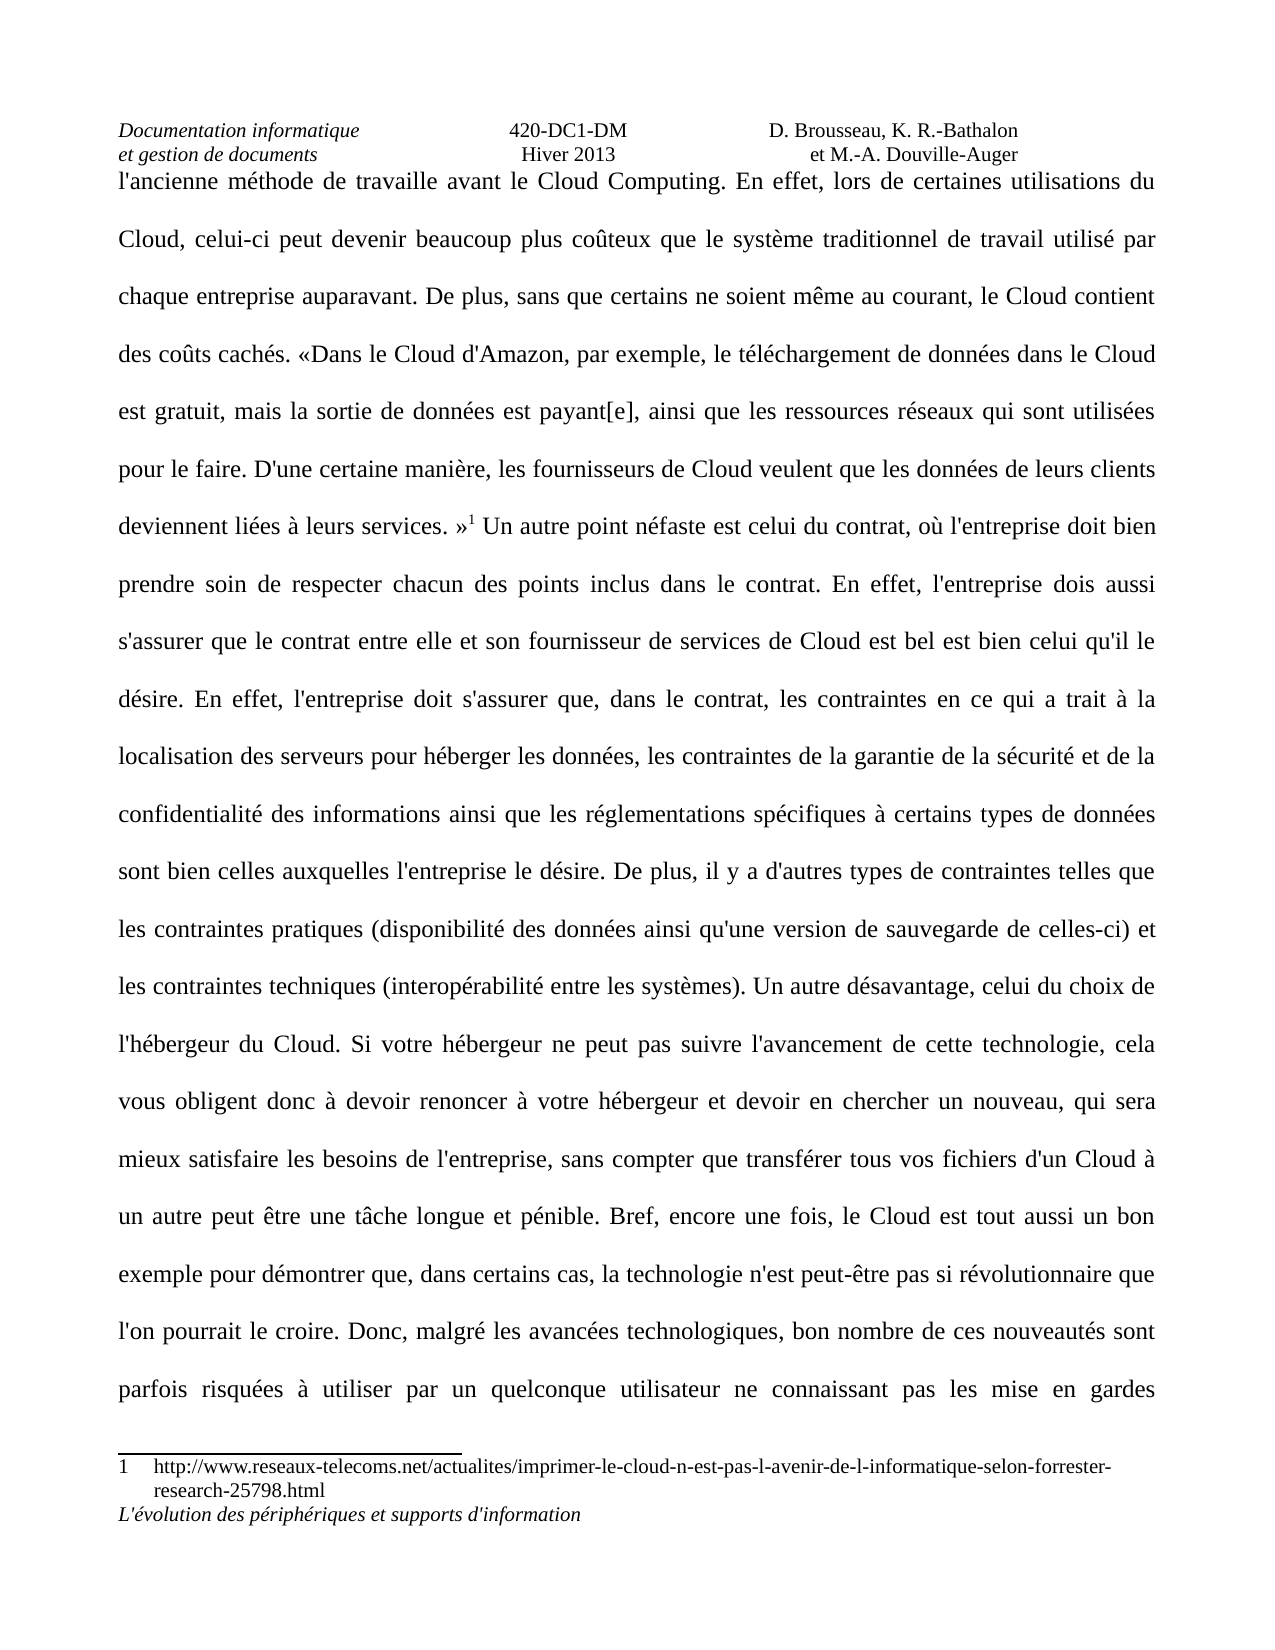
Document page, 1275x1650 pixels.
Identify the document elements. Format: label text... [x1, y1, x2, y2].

text http://www.reseaux-telecoms.net/actualites/imprimer-le-cloud-n-est-pas-l-avenir-de-l-informatique-selon-forrester-research-25798.html [118, 1454, 1157, 1502]
text l'ancienne méthode de travaille avant le Cloud Computing. En effet, lors de certaines utilisations du Cloud, celui-ci peut devenir beaucoup plus coûteux que le système traditionnel de travail utilisé par chaque entreprise auparavant. De plus, sans que certains ne soient même au courant, le Cloud contient des coûts cachés. «Dans le Cloud d'Amazon, par exemple, le téléchargement de données dans le Cloud est gratuit, mais la sortie de données est payant[e], ainsi que les ressources réseaux qui sont utilisées pour le faire. D'une certaine manière, les fournisseurs de Cloud veulent que les données de leurs clients deviennent liées à leurs services. » Un autre point néfaste est celui du contrat, où l'entreprise doit bien prendre soin de respecter chacun des points inclus dans le contrat. En effet, l'entreprise dois aussi s'assurer que le contrat entre elle et son fournisseur de services de Cloud est bel est bien celui qu'il le désire. En effet, l'entreprise doit s'assurer que, dans le contrat, les contraintes en ce qui a trait à la localisation des serveurs pour héberger les données, les contraintes de la garantie de la sécurité et de la confidentialité des informations ainsi que les réglementations spécifiques à certains types de données sont bien celles auxquelles l'entreprise le désire. De plus, il y a d'autres types de contraintes telles que les contraintes pratiques (disponibilité des données ainsi qu'une version de sauvegarde de celles-ci) et les contraintes techniques (interopérabilité entre les systèmes). Un autre désavantage, celui du choix de l'hébergeur du Cloud. Si votre hébergeur ne peut pas suivre l'avancement de cette technologie, cela vous obligent donc à devoir renoncer à votre hébergeur et devoir en chercher un nouveau, qui sera mieux satisfaire les besoins de l'entreprise, sans compter que transférer tous vos fichiers d'un Cloud à un autre peut être une tâche longue et pénible. Bref, encore une fois, le Cloud est tout aussi un bon exemple pour démontrer que, dans certains cas, la technologie n'est peut-être pas si révolutionnaire que l'on pourrait le croire. Donc, malgré les avancées technologiques, bon nombre de ces nouveautés sont parfois risquées à utiliser par un quelconque utilisateur ne connaissant pas les mise en gardes [118, 166, 1157, 1402]
